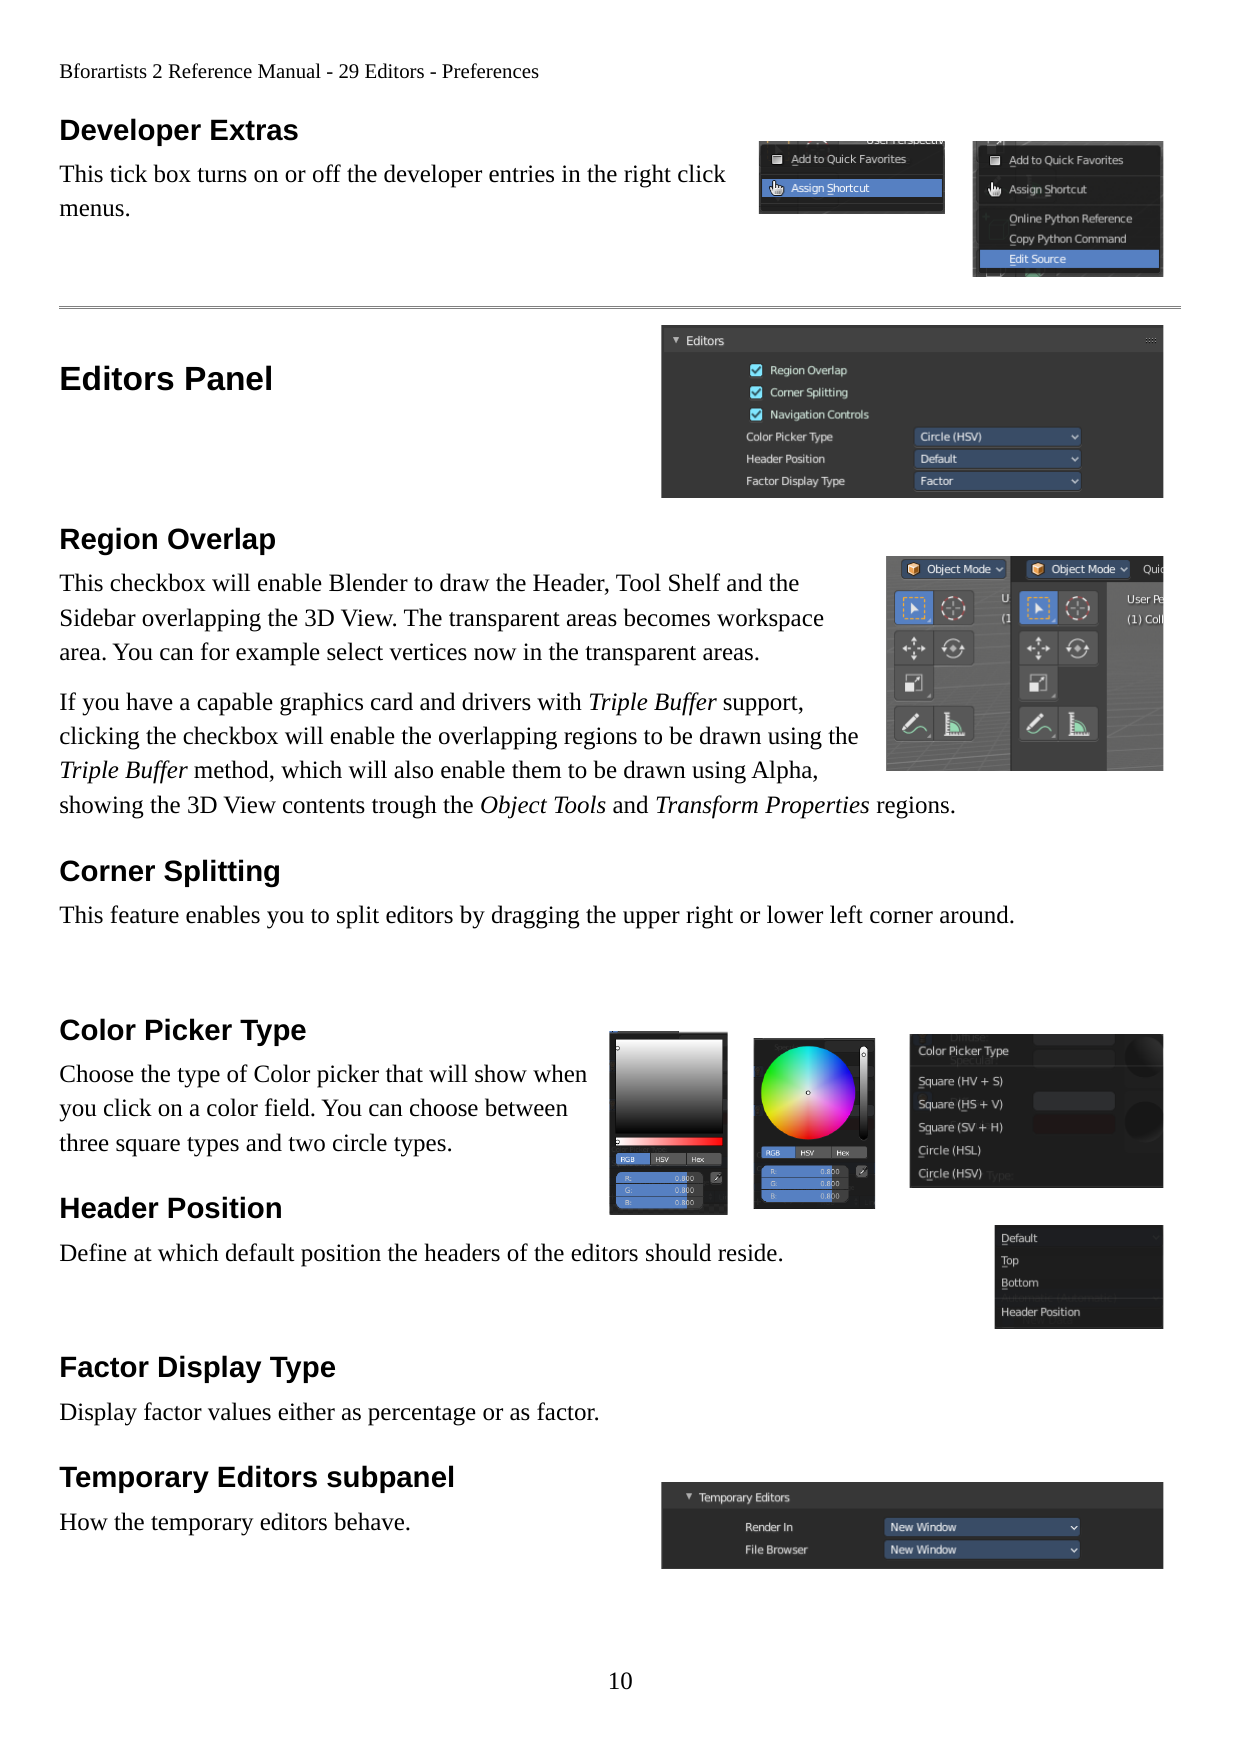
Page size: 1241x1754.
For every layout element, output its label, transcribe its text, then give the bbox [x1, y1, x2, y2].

picture [758, 141, 945, 214]
text [876, 1059, 909, 1157]
picture [994, 1225, 1164, 1329]
subtitle Temporary Editors subpanel [59, 1460, 1181, 1494]
subtitle Developer Extras [59, 113, 1181, 146]
text Define at which default position the headers of the editors should reside. [59, 1238, 994, 1266]
subtitle Factor Display Type [59, 1350, 1181, 1384]
subtitle Header Position [59, 1191, 1181, 1225]
picture [609, 1031, 728, 1215]
picture [753, 1038, 876, 1209]
subtitle Color Picker Type [59, 1013, 1181, 1046]
text This checkbox will enable Blender to draw the Header, Tool Shelf and the Sidebar overlapping the 3D View. The transparent areas becomes workspace area. You can for example select vertices now in the transparent areas. [59, 568, 886, 666]
text This tick box turns on or off the developer entries in the right click menus. [59, 159, 972, 222]
subtitle [1164, 358, 1181, 397]
text This feature enables you to split editors by dragging the upper right or lower left corner around. [59, 900, 1181, 929]
picture [886, 556, 1164, 771]
picture [661, 1482, 1164, 1569]
text If you have a capable graphics card and drivers with Triple Buffer support, clicking the checkbox will enable the overlapping regions to be drawn using the Triple Buffer method, which will also enable them to be drawn using Alpha, showing the 3D View contents trough the Object Tools and Transform Properties regions. [59, 687, 1181, 819]
picture [972, 141, 1164, 277]
text Choose the type of Color picker that will show when you click on a color field. You can choose between three square types and two circle types. [59, 1059, 609, 1157]
picture [661, 325, 1164, 498]
subtitle Region Overlap [59, 522, 1181, 556]
text Display factor values either as percentage or as factor. [59, 1397, 1181, 1425]
picture [909, 1034, 1164, 1188]
text How the temporary editors behave. [59, 1507, 661, 1535]
subtitle Editors Panel [59, 358, 661, 397]
subtitle Corner Splitting [59, 854, 1181, 887]
